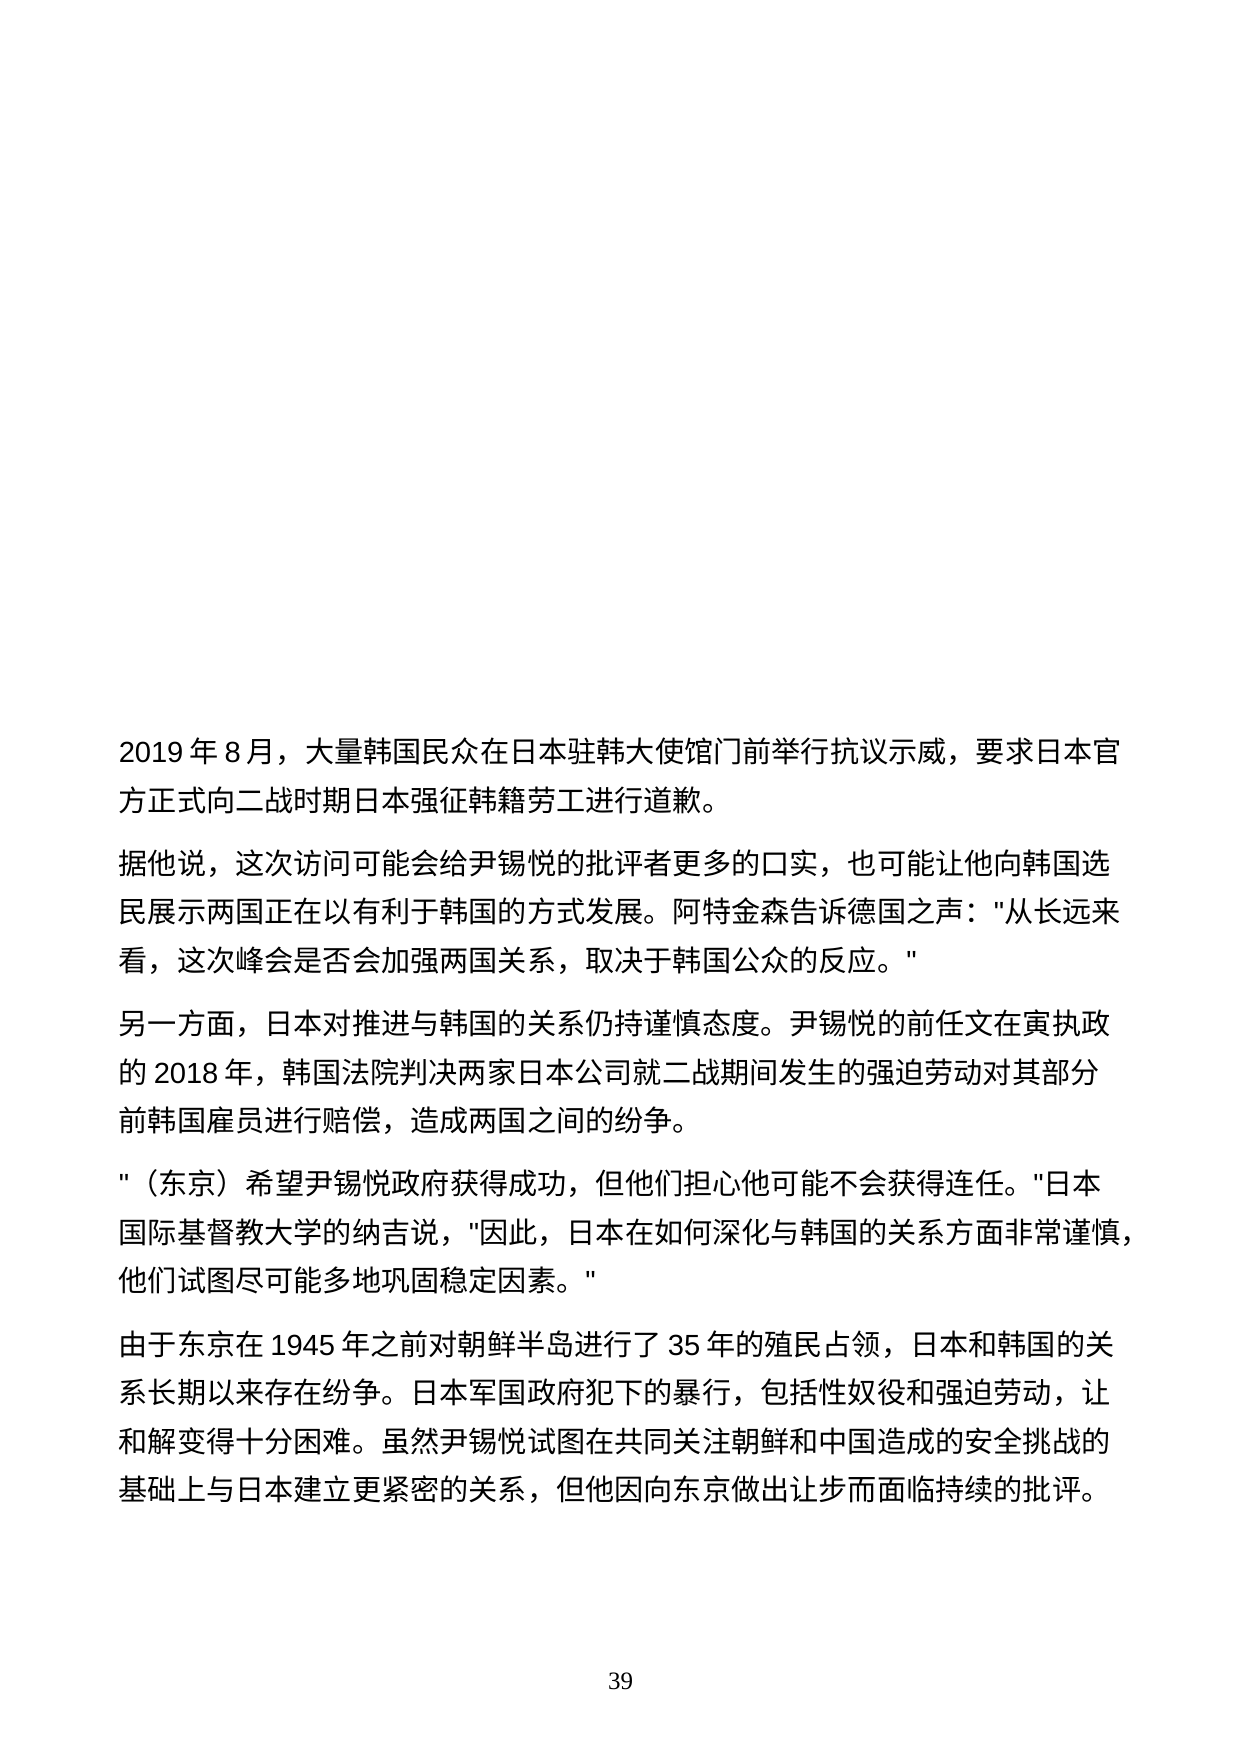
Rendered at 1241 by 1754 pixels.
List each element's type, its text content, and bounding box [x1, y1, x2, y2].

text 据他说，这次访问可能会给尹锡悦的批评者更多的口实，也可能让他向韩国选民展示两国正在以有利于韩国的方式发展。阿特金森告诉德国之声："从长远来看，这次峰会是否会加强两国关系，取决于韩国公众的反应。" [118, 840, 1122, 980]
text 另一方面，日本对推进与韩国的关系仍持谨慎态度。尹锡悦的前任文在寅执政的2018年，韩国法院判决两家日本公司就二战期间发生的强迫劳动对其部分前韩国雇员进行赔偿，造成两国之间的纷争。 [118, 1001, 1122, 1140]
text 2019年8月，大量韩国民众在日本驻韩大使馆门前举行抗议示威，要求日本官方正式向二战时期日本强征韩籍劳工进行道歉。 [118, 729, 1122, 819]
text "（东京）希望尹锡悦政府获得成功，但他们担心他可能不会获得连任。"日本国际基督教大学的纳吉说，"因此，日本在如何深化与韩国的关系方面非常谨慎，他们试图尽可能多地巩固稳定因素。" [118, 1161, 1122, 1300]
text 由于东京在1945年之前对朝鲜半岛进行了35年的殖民占领，日本和韩国的关系长期以来存在纷争。日本军国政府犯下的暴行，包括性奴役和强迫劳动，让和解变得十分困难。虽然尹锡悦试图在共同关注朝鲜和中国造成的安全挑战的基础上与日本建立更紧密的关系，但他因向东京做出让步而面临持续的批评。 [118, 1321, 1122, 1509]
